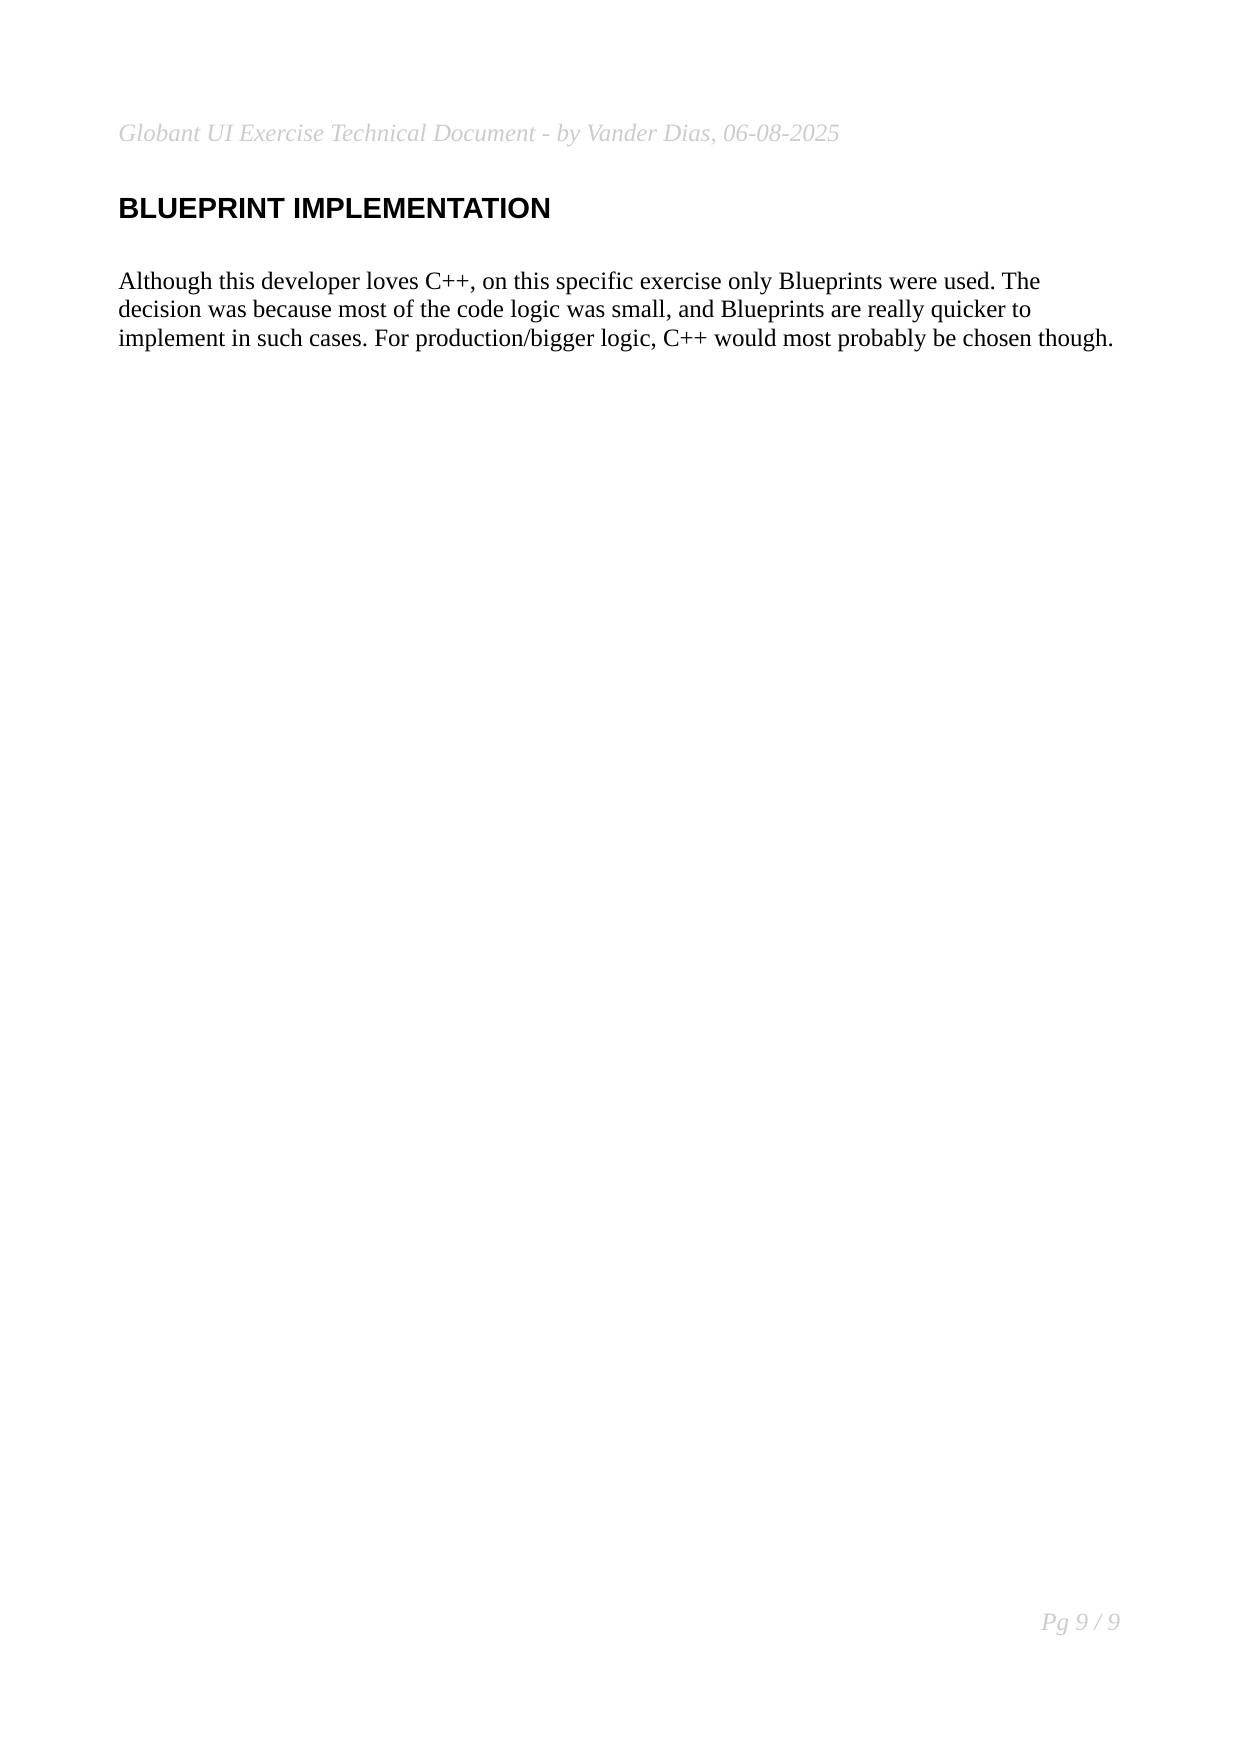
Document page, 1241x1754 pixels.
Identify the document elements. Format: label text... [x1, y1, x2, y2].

subtitle BLUEPRINT IMPLEMENTATION [118, 191, 1122, 224]
text Although this developer loves C++, on this specific exercise only Blueprints were used. The decision was because most of the code logic was small, and Blueprints are really quicker to implement in such cases. For production/bigger logic, C++ would most probably be chosen though. [118, 266, 1122, 352]
